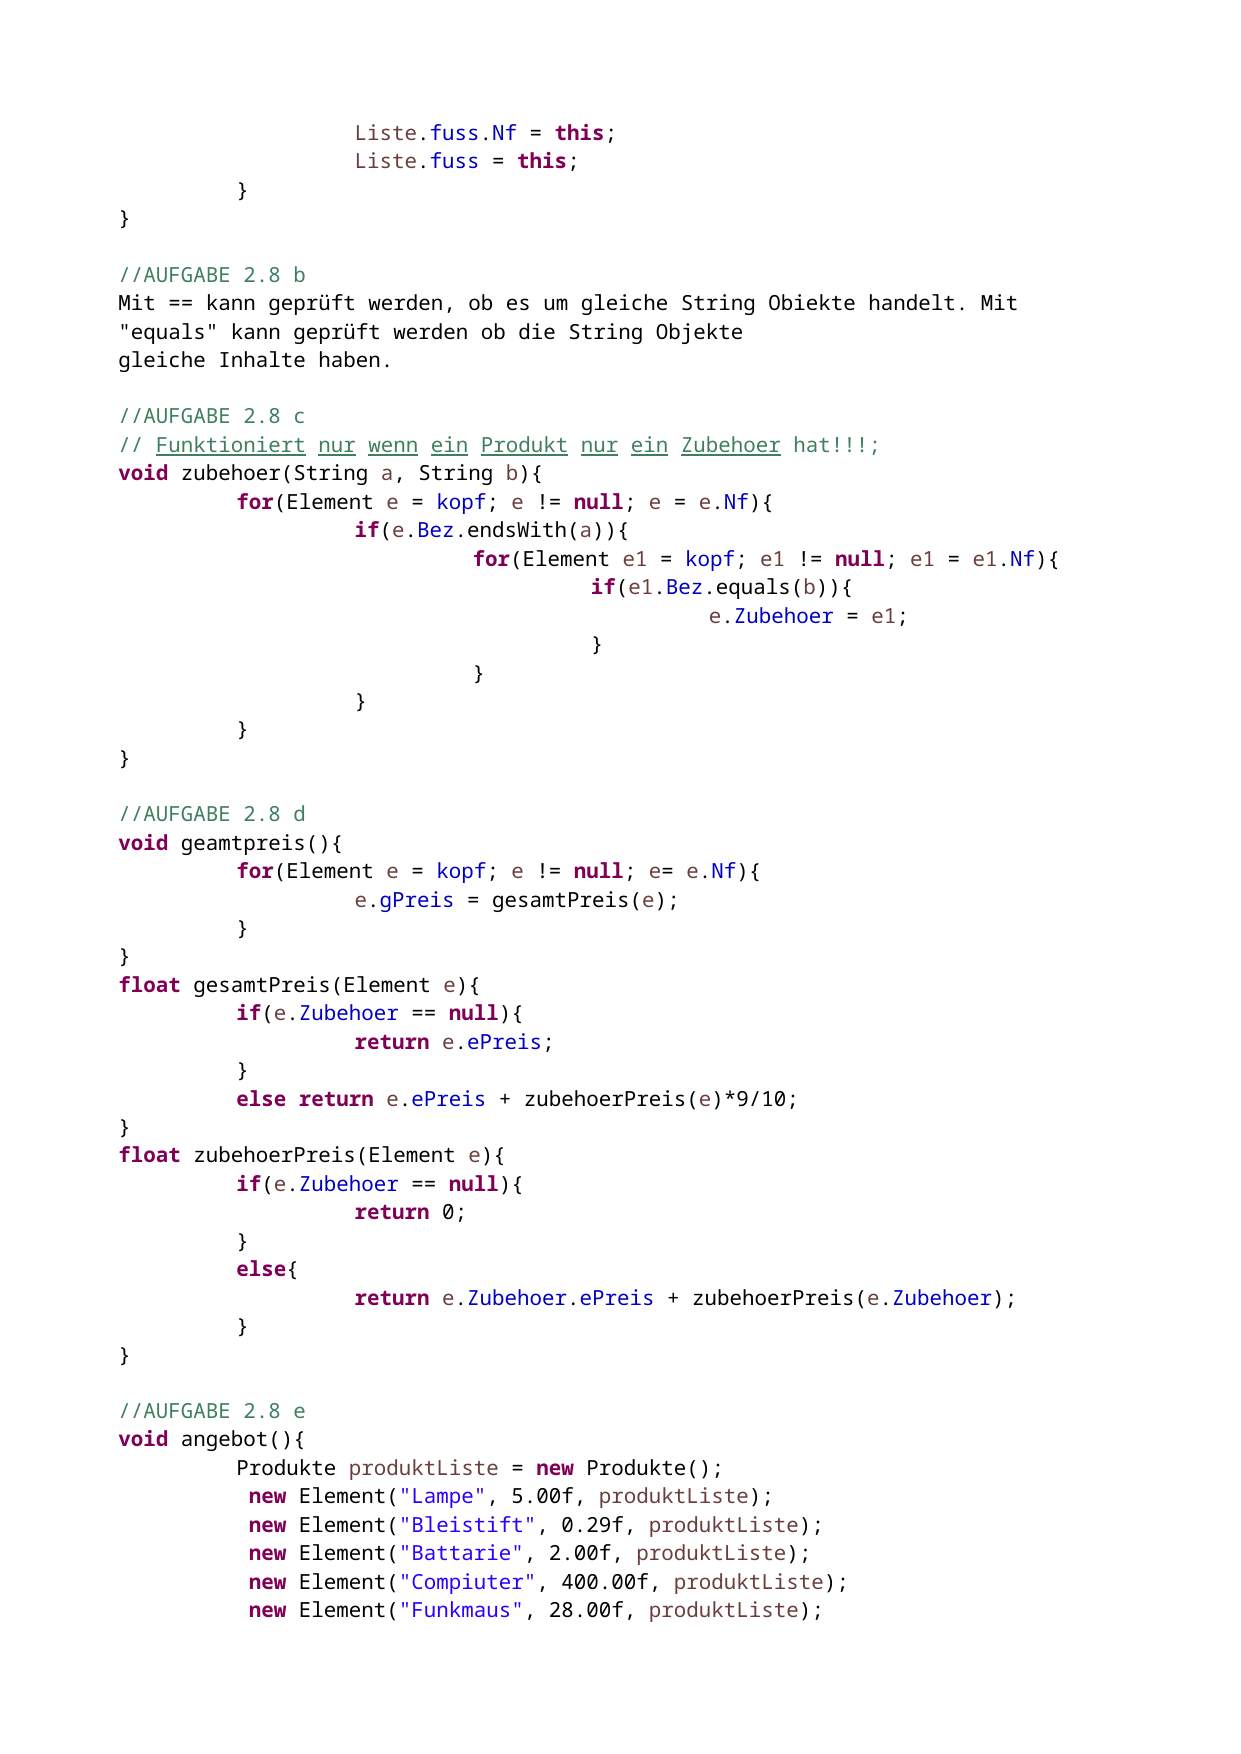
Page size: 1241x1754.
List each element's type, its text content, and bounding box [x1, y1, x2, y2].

text } [118, 1311, 1122, 1340]
text //AUFGABE 2.8 c [118, 402, 1122, 430]
text if(e.Zubehoer == null){ [118, 998, 1122, 1027]
text Mit == kann geprüft werden, ob es um gleiche String Obiekte handelt. Mit "equals" kann geprüft werden ob die String Objekte [118, 288, 1122, 345]
text } [118, 942, 1122, 970]
text //AUFGABE 2.8 b [118, 260, 1122, 288]
text for(Element e = kopf; e != null; e= e.Nf){ [118, 856, 1122, 885]
text void geamtpreis(){ [118, 828, 1122, 856]
text e.Zubehoer = e1; [118, 601, 1122, 629]
text void angebot(){ [118, 1424, 1122, 1453]
text } [118, 714, 1122, 743]
text return 0; [118, 1197, 1122, 1226]
text } [118, 629, 1122, 658]
text new Element("Lampe", 5.00f, produktListe); [118, 1481, 1122, 1510]
text for(Element e1 = kopf; e1 != null; e1 = e1.Nf){ [118, 544, 1122, 572]
text for(Element e = kopf; e != null; e = e.Nf){ [118, 487, 1122, 515]
text } [118, 913, 1122, 942]
text float gesamtPreis(Element e){ [118, 970, 1122, 998]
text } [118, 175, 1122, 203]
text } [118, 1055, 1122, 1084]
text //AUFGABE 2.8 d [118, 799, 1122, 828]
text // Funktioniert nur wenn ein Produkt nur ein Zubehoer hat!!!; [118, 430, 1122, 458]
text new Element("Funkmaus", 28.00f, produktListe); [118, 1595, 1122, 1624]
text else return e.ePreis + zubehoerPreis(e)*9/10; [118, 1084, 1122, 1112]
text new Element("Battarie", 2.00f, produktListe); [118, 1538, 1122, 1567]
text } [118, 658, 1122, 686]
text if(e.Bez.endsWith(a)){ [118, 515, 1122, 544]
text float zubehoerPreis(Element e){ [118, 1141, 1122, 1169]
text } [118, 743, 1122, 771]
text //AUFGABE 2.8 e [118, 1396, 1122, 1424]
text } [118, 203, 1122, 232]
text e.gPreis = gesamtPreis(e); [118, 885, 1122, 913]
text void zubehoer(String a, String b){ [118, 458, 1122, 487]
text return e.ePreis; [118, 1027, 1122, 1055]
text if(e1.Bez.equals(b)){ [118, 572, 1122, 601]
text } [118, 686, 1122, 714]
text if(e.Zubehoer == null){ [118, 1169, 1122, 1197]
text gleiche Inhalte haben. [118, 345, 1122, 374]
text return e.Zubehoer.ePreis + zubehoerPreis(e.Zubehoer); [118, 1283, 1122, 1311]
text Liste.fuss.Nf = this; [118, 118, 1122, 147]
text new Element("Bleistift", 0.29f, produktListe); [118, 1510, 1122, 1538]
text Produkte produktListe = new Produkte(); [118, 1453, 1122, 1481]
text Liste.fuss = this; [118, 147, 1122, 175]
text else{ [118, 1254, 1122, 1283]
text } [118, 1226, 1122, 1254]
text } [118, 1340, 1122, 1368]
text } [118, 1112, 1122, 1141]
text new Element("Compiuter", 400.00f, produktListe); [118, 1567, 1122, 1595]
